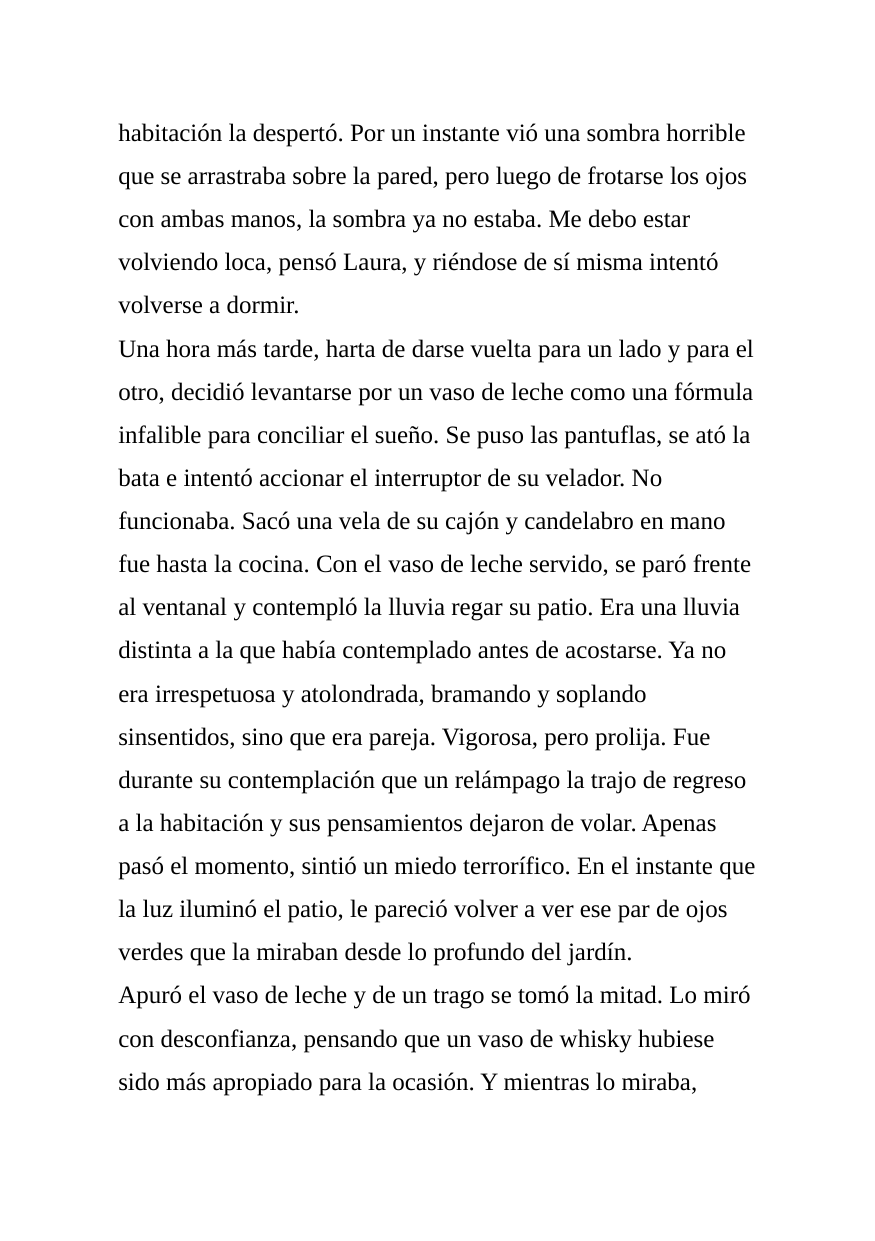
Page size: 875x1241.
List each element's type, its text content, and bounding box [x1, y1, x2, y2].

text habitación la despertó. Por un instante vió una sombra horrible que se arrastraba sobre la pared, pero luego de frotarse los ojos con ambas manos, la sombra ya no estaba. Me debo estar volviendo loca, pensó Laura, y riéndose de sí misma intentó volverse a dormir. [118, 118, 756, 319]
text Apuró el vaso de leche y de un trago se tomó la mitad. Lo miró con desconfianza, pensando que un vaso de whisky hubiese sido más apropiado para la ocasión. Y mientras lo miraba, [118, 981, 756, 1096]
text Una hora más tarde, harta de darse vuelta para un lado y para el otro, decidió levantarse por un vaso de leche como una fórmula infalible para conciliar el sueño. Se puso las pantuflas, se ató la bata e intentó accionar el interruptor de su velador. No funcionaba. Sacó una vela de su cajón y candelabro en mano fue hasta la cocina. Con el vaso de leche servido, se paró frente al ventanal y contempló la lluvia regar su patio. Era una lluvia distinta a la que había contemplado antes de acostarse. Ya no era irrespetuosa y atolondrada, bramando y soplando sinsentidos, sino que era pareja. Vigorosa, pero prolija. Fue durante su contemplación que un relámpago la trajo de regreso a la habitación y sus pensamientos dejaron de volar. Apenas pasó el momento, sintió un miedo terrorífico. En el instante que la luz iluminó el patio, le pareció volver a ver ese par de ojos verdes que la miraban desde lo profundo del jardín. [118, 334, 756, 966]
